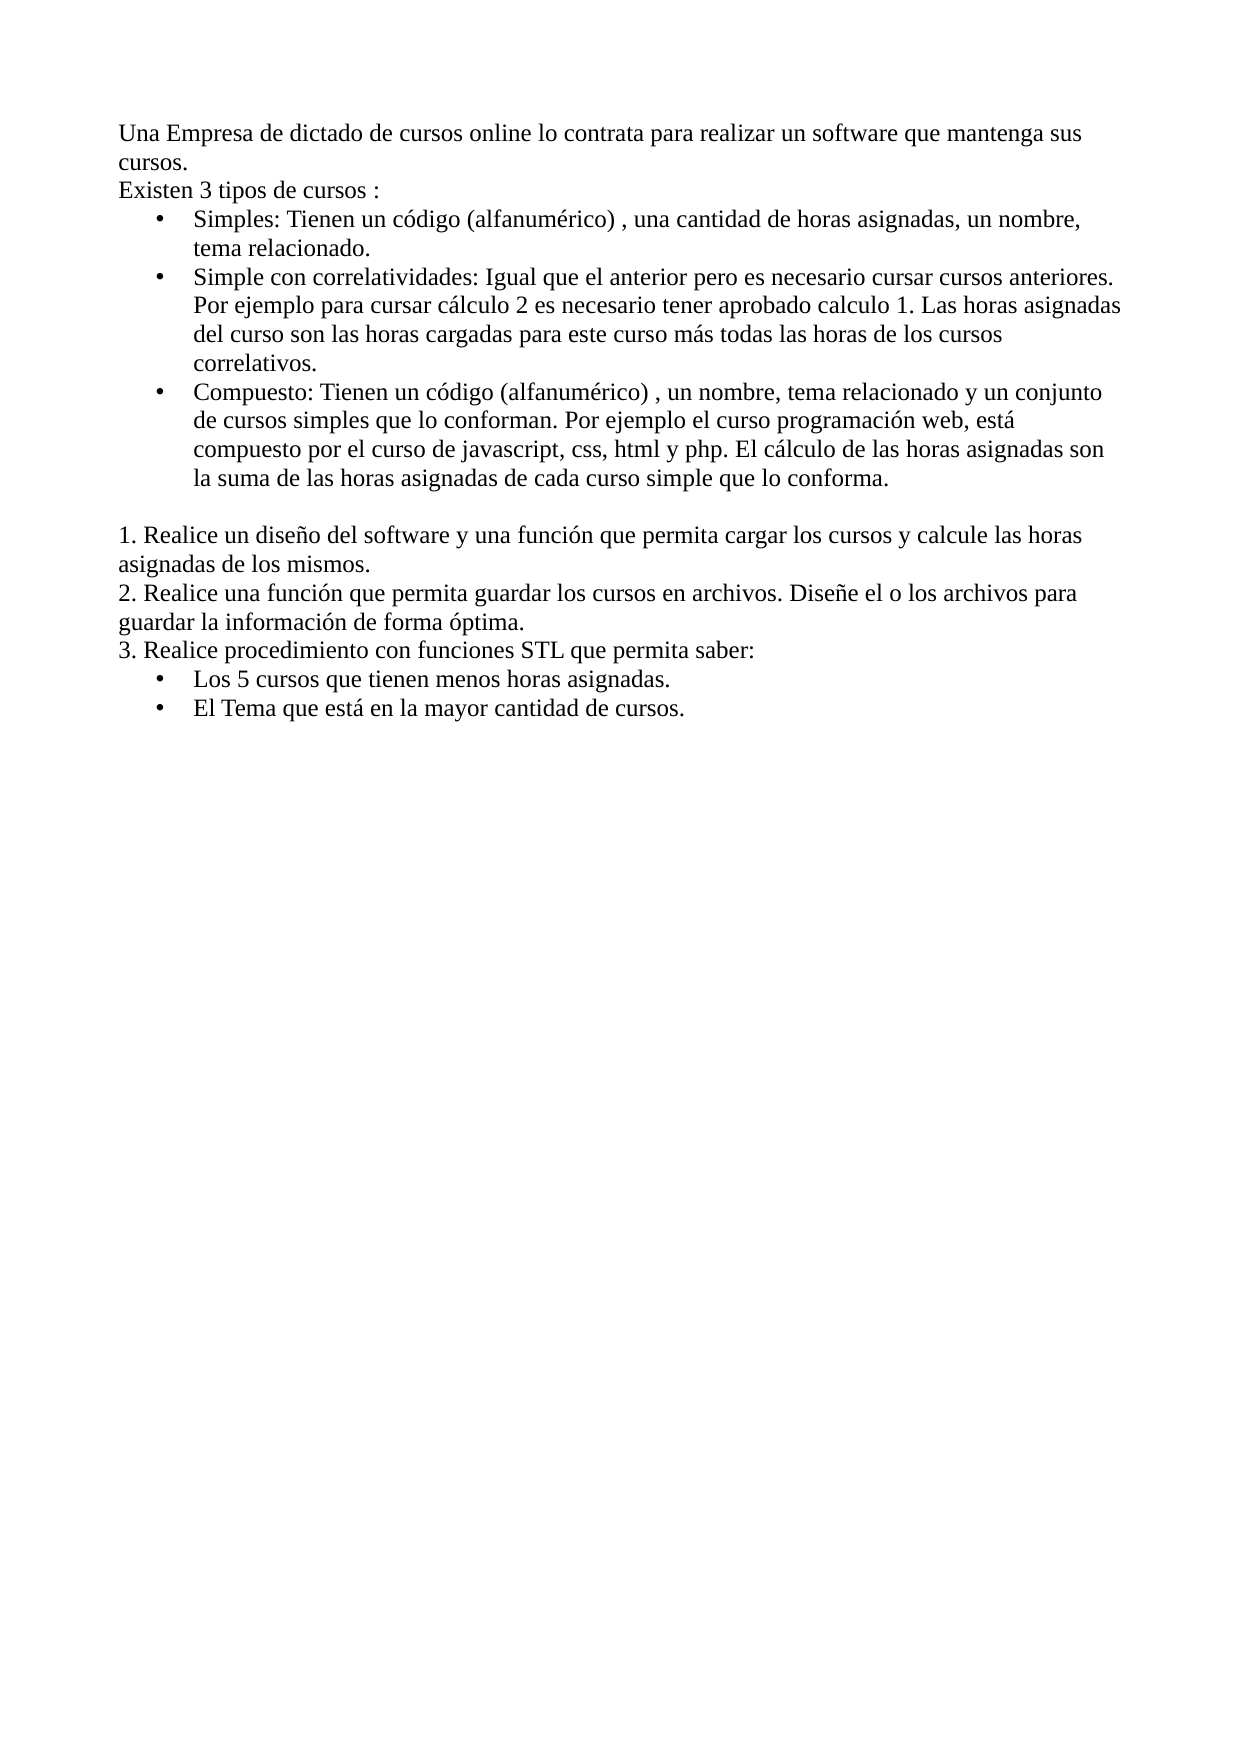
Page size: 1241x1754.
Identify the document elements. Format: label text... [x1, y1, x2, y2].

list Compuesto: Tienen un código (alfanumérico) , un nombre, tema relacionado y un conjunto de cursos simples que lo conforman. Por ejemplo el curso programación web, está compuesto por el curso de javascript, css, html y php. El cálculo de las horas asignadas son la suma de las horas asignadas de cada curso simple que lo conforma. [156, 377, 1122, 492]
list Los 5 cursos que tienen menos horas asignadas. [156, 664, 1122, 693]
list El Tema que está en la mayor cantidad de cursos. [156, 693, 1122, 722]
text Una Empresa de dictado de cursos online lo contrata para realizar un software que mantenga sus cursos. [118, 118, 1122, 176]
list Simple con correlatividades: Igual que el anterior pero es necesario cursar cursos anteriores. Por ejemplo para cursar cálculo 2 es necesario tener aprobado calculo 1. Las horas asignadas del curso son las horas cargadas para este curso más todas las horas de los cursos correlativos. [156, 262, 1122, 377]
list Simples: Tienen un código (alfanumérico) , una cantidad de horas asignadas, un nombre, tema relacionado. [156, 204, 1122, 262]
text 2. Realice una función que permita guardar los cursos en archivos. Diseñe el o los archivos para guardar la información de forma óptima. [118, 578, 1122, 636]
text Existen 3 tipos de cursos : [118, 176, 1122, 204]
text 3. Realice procedimiento con funciones STL que permita saber: [118, 636, 1122, 664]
text 1. Realice un diseño del software y una función que permita cargar los cursos y calcule las horas asignadas de los mismos. [118, 521, 1122, 578]
